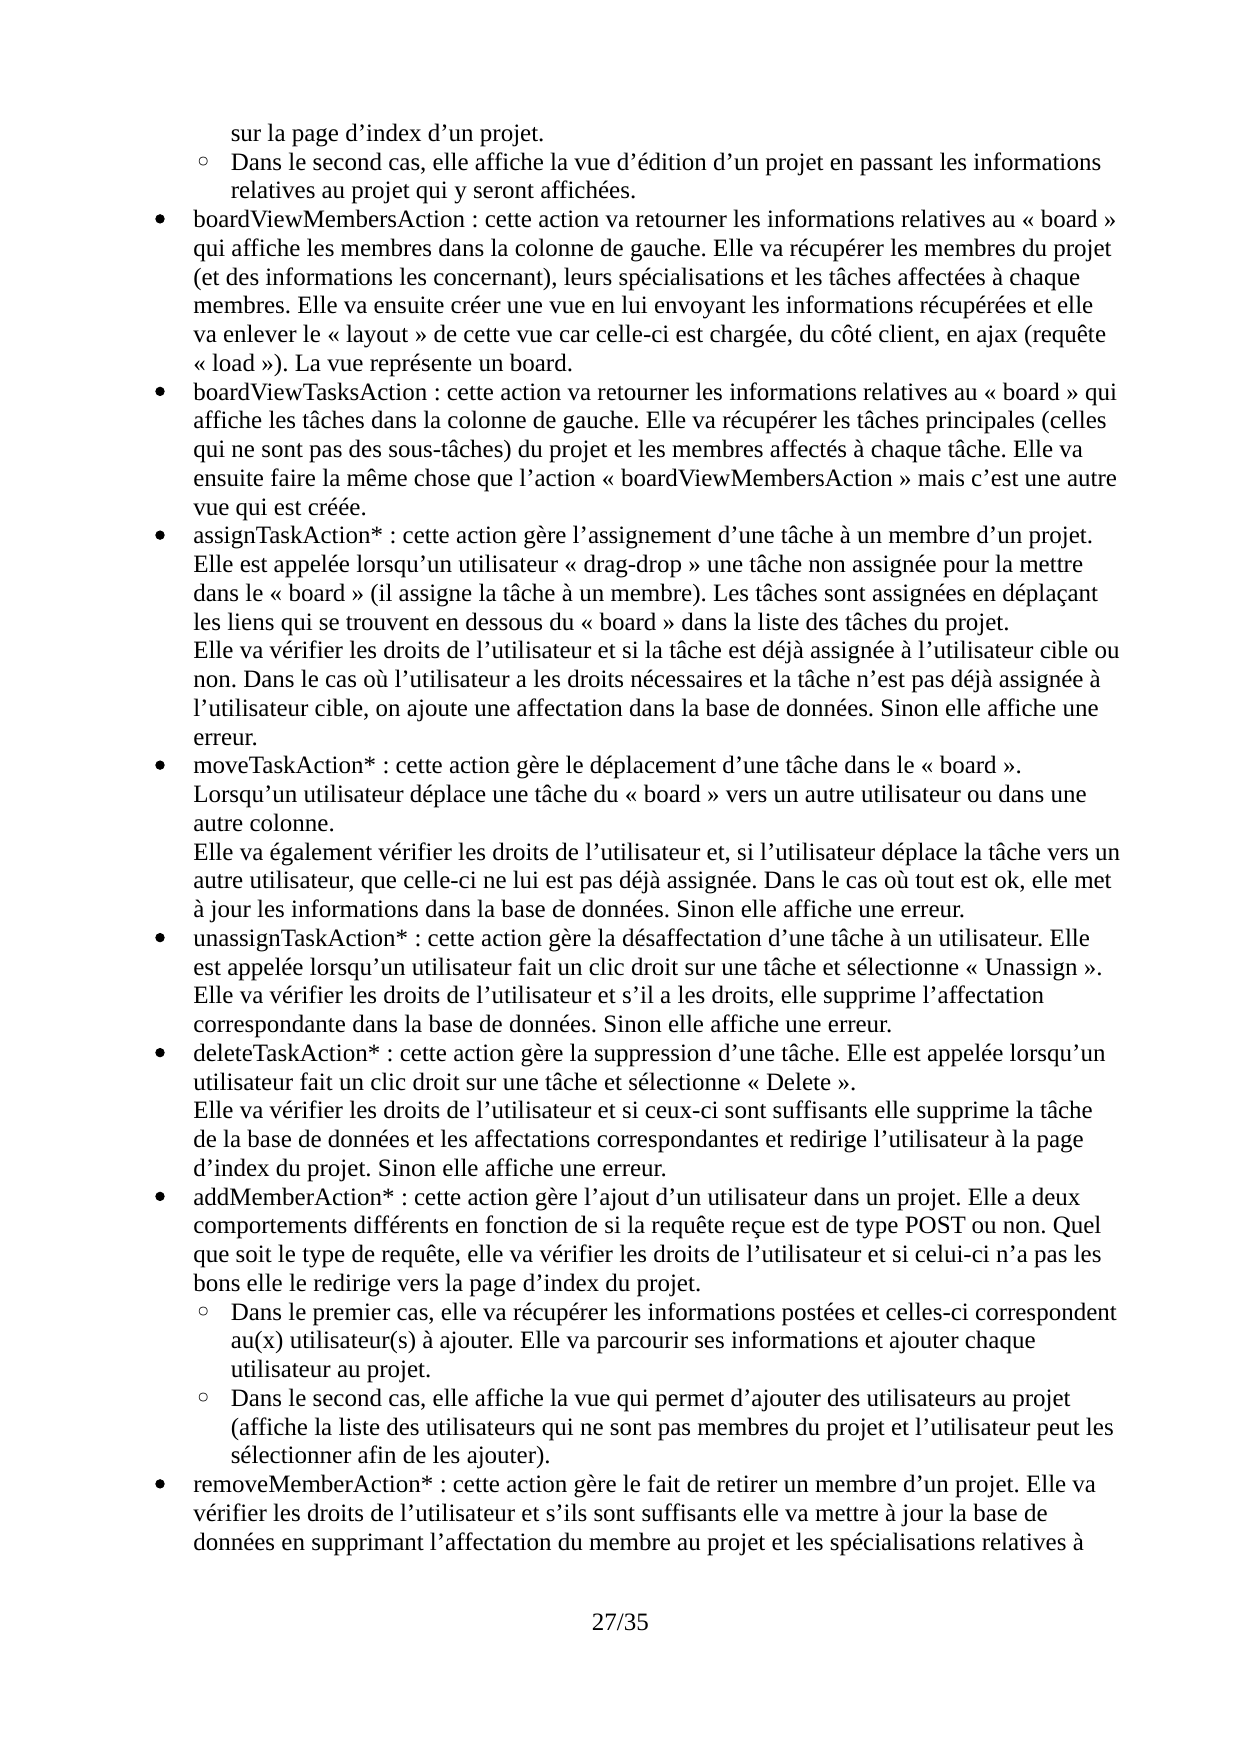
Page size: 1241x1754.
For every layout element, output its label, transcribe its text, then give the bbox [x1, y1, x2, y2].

list Elle va également vérifier les droits de l’utilisateur et, si l’utilisateur déplace la tâche vers un autre utilisateur, que celle-ci ne lui est pas déjà assignée. Dans le cas où tout est ok, elle met à jour les informations dans la base de données. Sinon elle affiche une erreur. [193, 837, 1122, 923]
list Elle va vérifier les droits de l’utilisateur et si la tâche est déjà assignée à l’utilisateur cible ou non. Dans le cas où l’utilisateur a les droits nécessaires et la tâche n’est pas déjà assignée à l’utilisateur cible, on ajoute une affectation dans la base de données. Sinon elle affiche une erreur. [193, 636, 1122, 751]
list boardViewMembersAction : cette action va retourner les informations relatives au « board » qui affiche les membres dans la colonne de gauche. Elle va récupérer les membres du projet (et des informations les concernant), leurs spécialisations et les tâches affectées à chaque membres. Elle va ensuite créer une vue en lui envoyant les informations récupérées et elle va enlever le « layout » de cette vue car celle-ci est chargée, du côté client, en ajax (requête « load »). La vue représente un board. [156, 204, 1122, 377]
list deleteTaskAction* : cette action gère la suppression d’une tâche. Elle est appelée lorsqu’un utilisateur fait un clic droit sur une tâche et sélectionne « Delete ». [156, 1038, 1122, 1096]
list boardViewTasksAction : cette action va retourner les informations relatives au « board » qui affiche les tâches dans la colonne de gauche. Elle va récupérer les tâches principales (celles qui ne sont pas des sous-tâches) du projet et les membres affectés à chaque tâche. Elle va ensuite faire la même chose que l’action « boardViewMembersAction » mais c’est une autre vue qui est créée. [156, 377, 1122, 521]
list moveTaskAction* : cette action gère le déplacement d’une tâche dans le « board ». Lorsqu’un utilisateur déplace une tâche du « board » vers un autre utilisateur ou dans une autre colonne. [156, 751, 1122, 837]
list Elle va vérifier les droits de l’utilisateur et s’il a les droits, elle supprime l’affectation correspondante dans la base de données. Sinon elle affiche une erreur. [193, 981, 1122, 1038]
list assignTaskAction* : cette action gère l’assignement d’une tâche à un membre d’un projet. Elle est appelée lorsqu’un utilisateur « drag-drop » une tâche non assignée pour la mettre dans le « board » (il assigne la tâche à un membre). Les tâches sont assignées en déplaçant les liens qui se trouvent en dessous du « board » dans la liste des tâches du projet. [156, 521, 1122, 636]
list Elle va vérifier les droits de l’utilisateur et si ceux-ci sont suffisants elle supprime la tâche de la base de données et les affectations correspondantes et redirige l’utilisateur à la page d’index du projet. Sinon elle affiche une erreur. [193, 1096, 1122, 1182]
list Dans le second cas, elle affiche la vue qui permet d’ajouter des utilisateurs au projet (affiche la liste des utilisateurs qui ne sont pas membres du projet et l’utilisateur peut les sélectionner afin de les ajouter). [193, 1383, 1122, 1469]
list addMemberAction* : cette action gère l’ajout d’un utilisateur dans un projet. Elle a deux comportements différents en fonction de si la requête reçue est de type POST ou non. Quel que soit le type de requête, elle va vérifier les droits de l’utilisateur et si celui-ci n’a pas les bons elle le redirige vers la page d’index du projet. [156, 1182, 1122, 1297]
list Dans le second cas, elle affiche la vue d’édition d’un projet en passant les informations relatives au projet qui y seront affichées. [193, 147, 1122, 204]
list Dans le premier cas, elle va récupérer les informations postées et celles-ci correspondent au(x) utilisateur(s) à ajouter. Elle va parcourir ses informations et ajouter chaque utilisateur au projet. [193, 1297, 1122, 1383]
list sur la page d’index d’un projet. [193, 118, 1122, 147]
list unassignTaskAction* : cette action gère la désaffectation d’une tâche à un utilisateur. Elle est appelée lorsqu’un utilisateur fait un clic droit sur une tâche et sélectionne « Unassign ». [156, 923, 1122, 981]
list removeMemberAction* : cette action gère le fait de retirer un membre d’un projet. Elle va vérifier les droits de l’utilisateur et s’ils sont suffisants elle va mettre à jour la base de données en supprimant l’affectation du membre au projet et les spécialisations relatives à [156, 1469, 1122, 1556]
